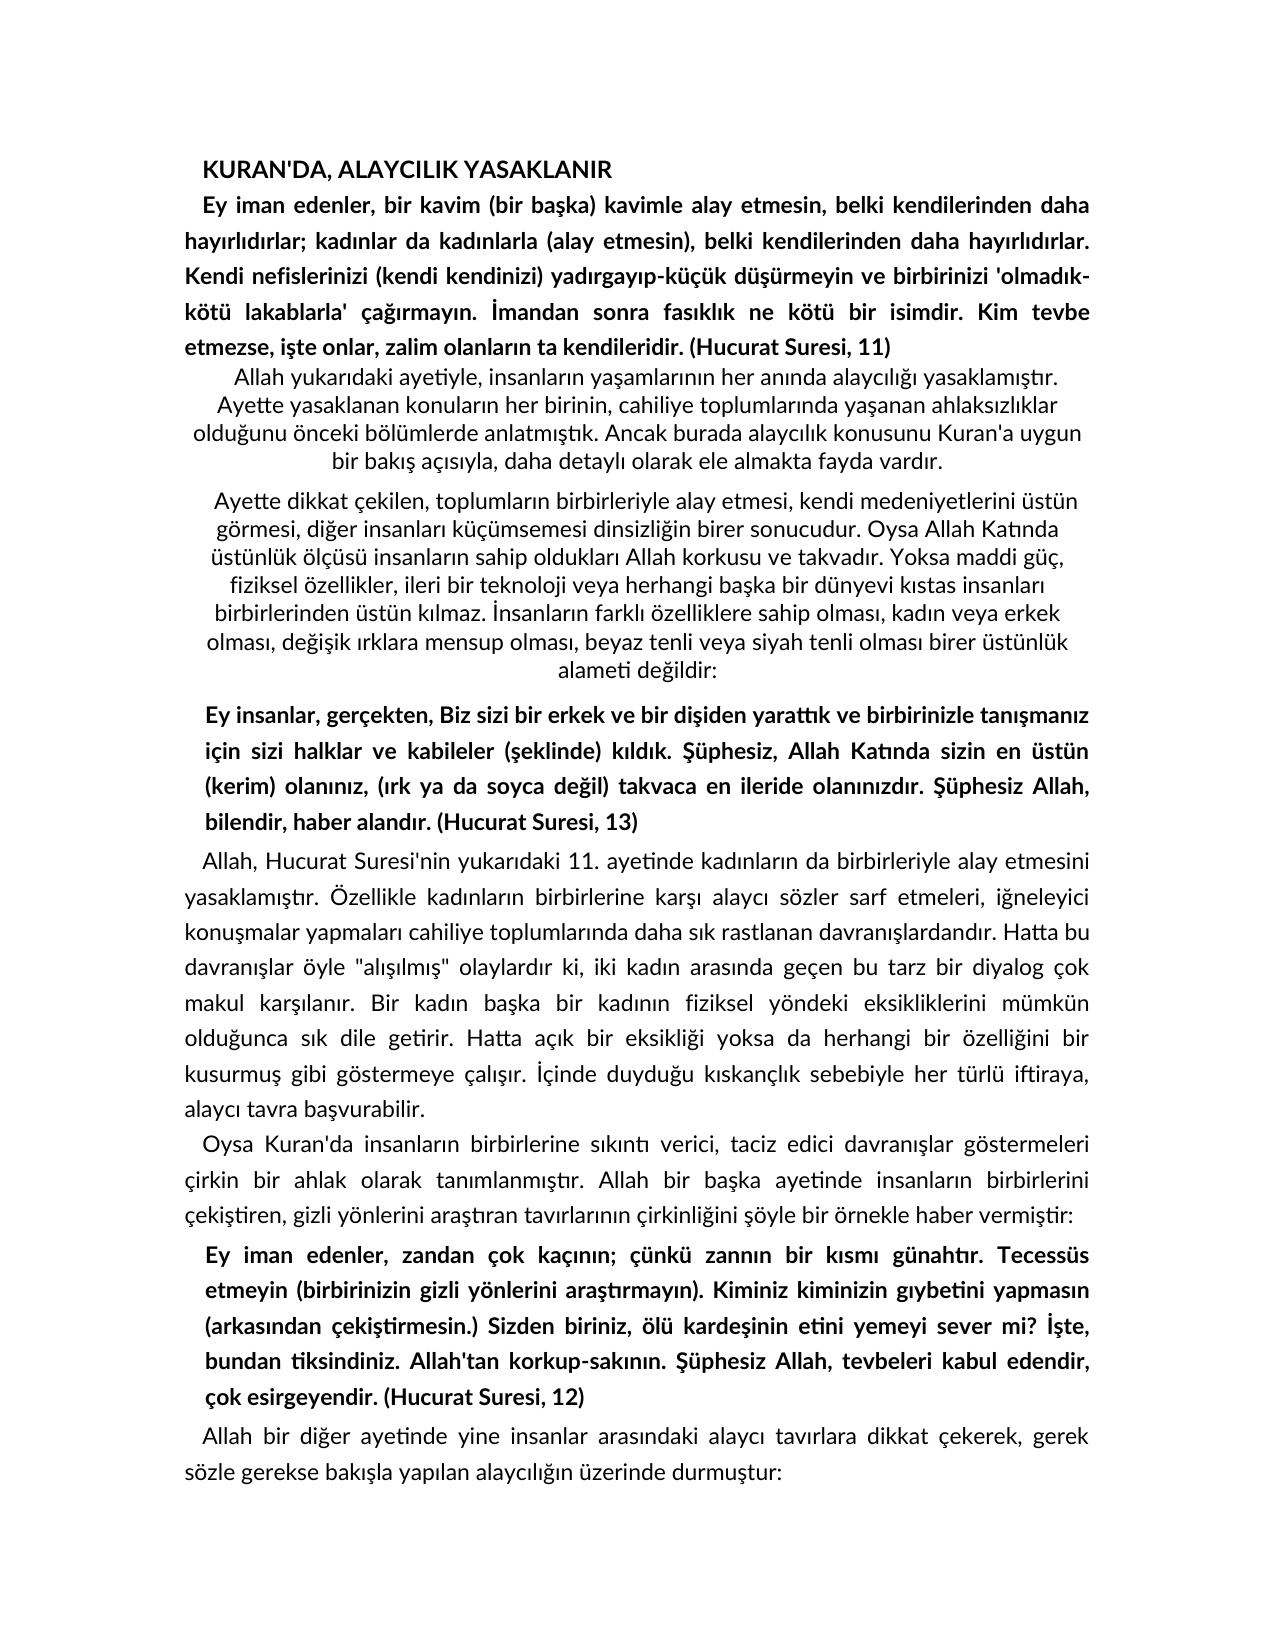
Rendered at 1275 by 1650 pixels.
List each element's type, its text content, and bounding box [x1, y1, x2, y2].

text Ey iman edenler, zandan çok kaçının; çünkü zannın bir kısmı günahtır. Tecessüs etmeyin (birbirinizin gizli yönlerini araştırmayın). Kiminiz kiminizin gıybetini yapmasın (arkasından çekiştirmesin.) Sizden biriniz, ölü kardeşinin etini yemeyi sever mi? İşte, bundan tiksindiniz. Allah'tan korkup-sakının. Şüphesiz Allah, tevbeleri kabul edendir, çok esirgeyendir. (Hucurat Suresi, 12) [205, 1235, 1091, 1412]
text Ey insanlar, gerçekten, Biz sizi bir erkek ve bir dişiden yarattık ve birbirinizle tanışmanız için sizi halklar ve kabileler (şeklinde) kıldık. Şüphesiz, Allah Katında sizin en üstün (kerim) olanınız, (ırk ya da soyca değil) takvaca en ileride olanınızdır. Şüphesiz Allah, bilendir, haber alandır. (Hucurat Suresi, 13) [205, 695, 1091, 837]
text Allah bir diğer ayetinde yine insanlar arasındaki alaycı tavırlara dikkat çekerek, gerek sözle gerekse bakışla yapılan alaycılığın üzerinde durmuştur: [184, 1416, 1091, 1487]
text Ayette dikkat çekilen, toplumların birbirleriyle alay etmesi, kendi medeniyetlerini üstün görmesi, diğer insanları küçümsemesi dinsizliğin birer sonucudur. Oysa Allah Katında üstünlük ölçüsü insanların sahip oldukları Allah korkusu ve takvadır. Yoksa maddi güç, fiziksel özellikler, ileri bir teknoloji veya herhangi başka bir dünyevi kıstas insanları birbirlerinden üstün kılmaz. İnsanların farklı özelliklere sahip olması, kadın veya erkek olması, değişik ırklara mensup olması, beyaz tenli veya siyah tenli olması birer üstünlük alameti değildir: [183, 487, 1092, 684]
text Ey iman edenler, bir kavim (bir başka) kavimle alay etmesin, belki kendilerinden daha hayırlıdırlar; kadınlar da kadınlarla (alay etmesin), belki kendilerinden daha hayırlıdırlar. Kendi nefislerinizi (kendi kendinizi) yadırgayıp-küçük düşürmeyin ve birbirinizi 'olmadık-kötü lakablarla' çağırmayın. İmandan sonra fasıklık ne kötü bir isimdir. Kim tevbe etmezse, işte onlar, zalim olanların ta kendileridir. (Hucurat Suresi, 11) [184, 185, 1091, 362]
text Allah yukarıdaki ayetiyle, insanların yaşamlarının her anında alaycılığı yasaklamıştır. Ayette yasaklanan konuların her birinin, cahiliye toplumlarında yaşanan ahlaksızlıklar olduğunu önceki bölümlerde anlatmıştık. Ancak burada alaycılık konusunu Kuran'a uygun bir bakış açısıyla, daha detaylı olarak ele almakta fayda vardır. [183, 362, 1092, 475]
text Oysa Kuran'da insanların birbirlerine sıkıntı verici, taciz edici davranışlar göstermeleri çirkin bir ahlak olarak tanımlanmıştır. Allah bir başka ayetinde insanların birbirlerini çekiştiren, gizli yönlerini araştıran tavırlarının çirkinliğini şöyle bir örnekle haber vermiştir: [184, 1124, 1091, 1231]
text KURAN'DA, ALAYCILIK YASAKLANIR [184, 150, 1091, 185]
text Allah, Hucurat Suresi'nin yukarıdaki 11. ayetinde kadınların da birbirleriyle alay etmesini yasaklamıştır. Özellikle kadınların birbirlerine karşı alaycı sözler sarf etmeleri, iğneleyici konuşmalar yapmaları cahiliye toplumlarında daha sık rastlanan davranışlardandır. Hatta bu davranışlar öyle "alışılmış" olaylardır ki, iki kadın arasında geçen bu tarz bir diyalog çok makul karşılanır. Bir kadın başka bir kadının fiziksel yöndeki eksikliklerini mümkün olduğunca sık dile getirir. Hatta açık bir eksikliği yoksa da herhangi bir özelliğini bir kusurmuş gibi göstermeye çalışır. İçinde duyduğu kıskançlık sebebiyle her türlü iftiraya, alaycı tavra başvurabilir. [184, 841, 1091, 1124]
